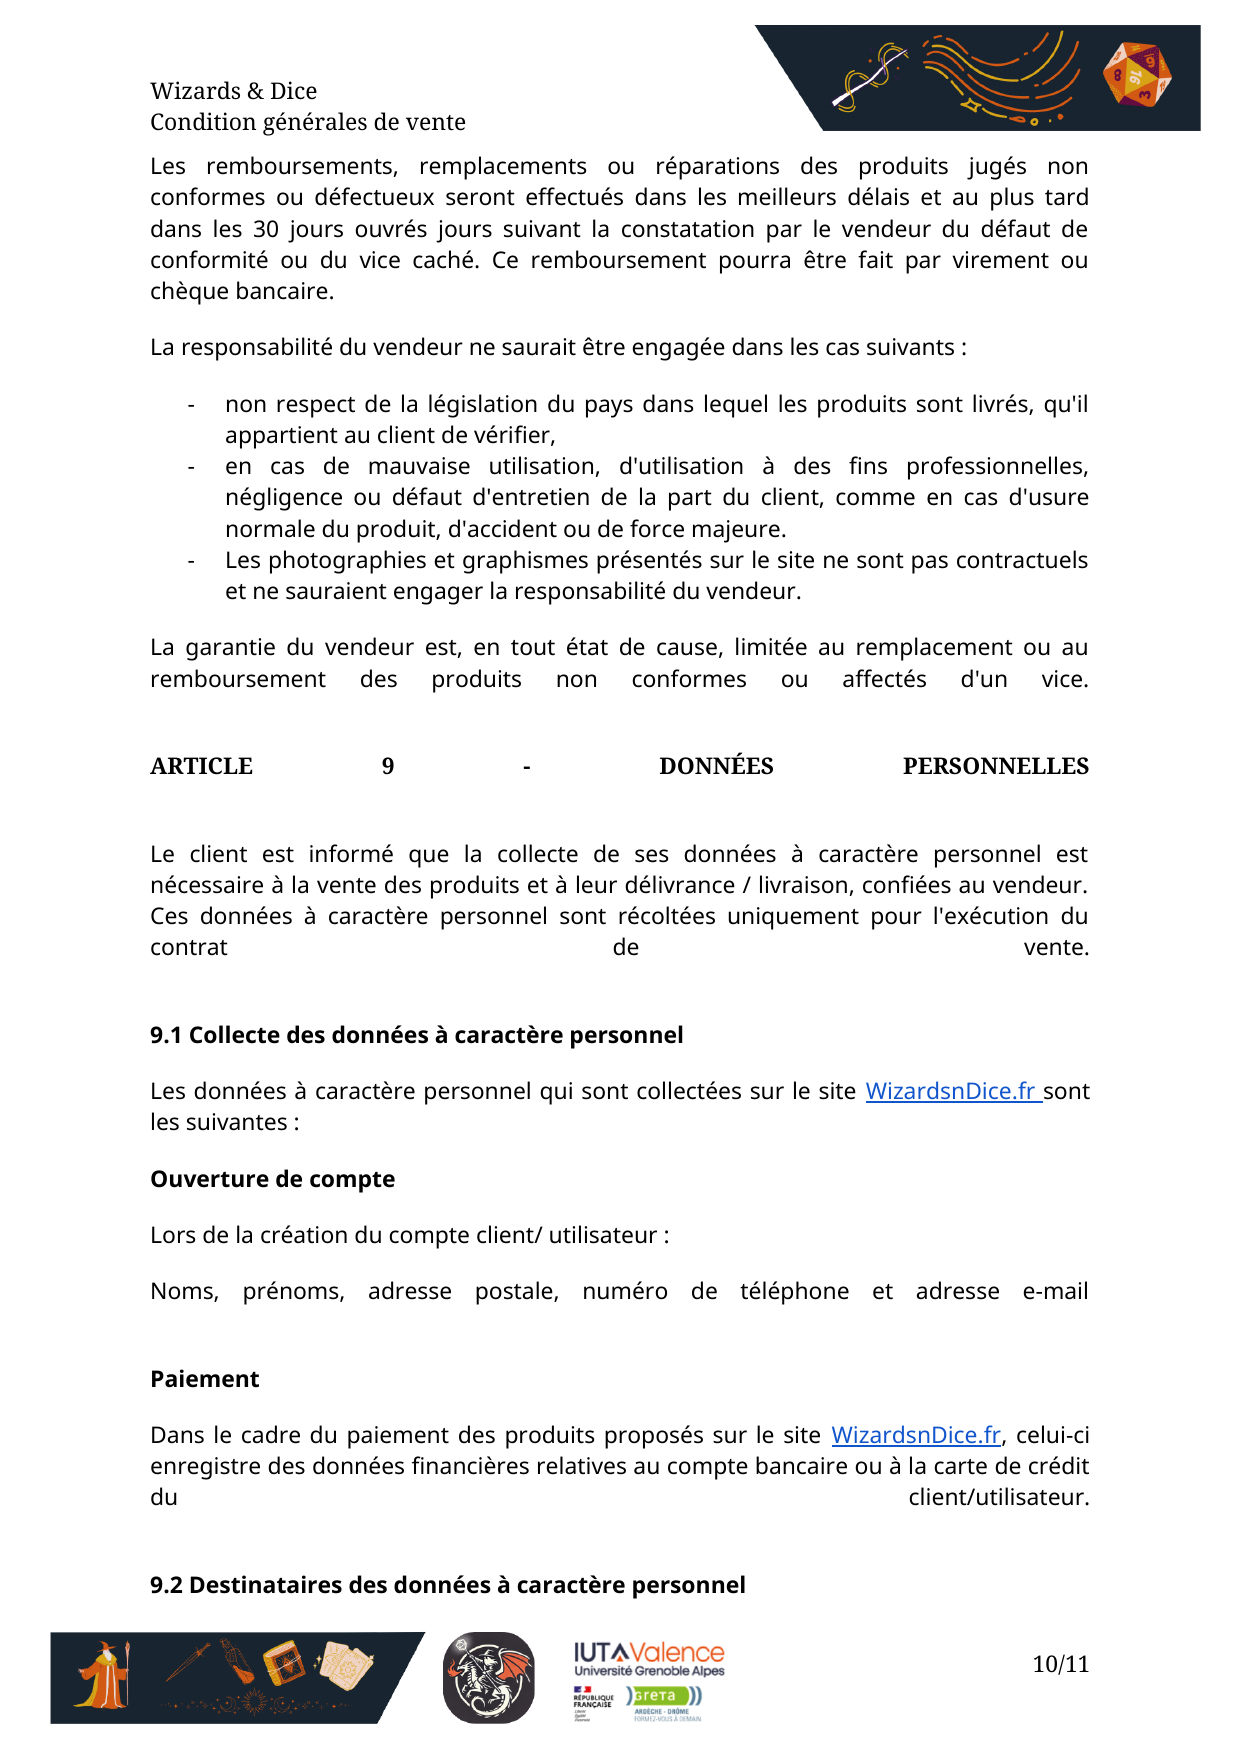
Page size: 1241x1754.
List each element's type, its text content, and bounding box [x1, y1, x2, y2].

text Le client est informé que la collecte de ses données à caractère personnel est nécessaire à la vente des produits et à leur délivrance / livraison, confiées au vendeur. Ces données à caractère personnel sont récoltées uniquement pour l'exécution du contrat de vente. [150, 837, 1090, 994]
list en cas de mauvaise utilisation, d'utilisation à des fins professionnelles, négligence ou défaut d'entretien de la part du client, comme en cas d'usure normale du produit, d'accident ou de force majeure. [187, 450, 1090, 544]
text Les remboursements, remplacements ou réparations des produits jugés non conformes ou défectueux seront effectués dans les meilleurs délais et au plus tard dans les 30 jours ouvrés jours suivant la constatation par le vendeur du défaut de conformité ou du vice caché. Ce remboursement pourra être fait par virement ou chèque bancaire. [150, 150, 1090, 306]
text 9.2 Destinataires des données à caractère personnel [150, 1569, 1090, 1600]
text ARTICLE 9 - DONNÉES PERSONNELLES [150, 750, 1090, 812]
list non respect de la législation du pays dans lequel les produits sont livrés, qu'il appartient au client de vérifier, [187, 387, 1090, 450]
text 9.1 Collecte des données à caractère personnel [150, 1019, 1090, 1050]
text Lors de la création du compte client/ utilisateur : [150, 1219, 1090, 1250]
text Les données à caractère personnel qui sont collectées sur le site WizardsnDice.fr sont les suivantes : [150, 1075, 1090, 1137]
text Ouverture de compte [150, 1162, 1090, 1194]
text Noms, prénoms, adresse postale, numéro de téléphone et adresse e-mail [150, 1275, 1090, 1337]
picture [748, 25, 1214, 132]
text Paiement [150, 1362, 1090, 1394]
text La responsabilité du vendeur ne saurait être engagée dans les cas suivants : [150, 331, 1090, 362]
list Les photographies et graphismes présentés sur le site ne sont pas contractuels et ne sauraient engager la responsabilité du vendeur. [187, 544, 1090, 606]
picture [42, 1628, 749, 1733]
text La garantie du vendeur est, en tout état de cause, limitée au remplacement ou au remboursement des produits non conformes ou affectés d'un vice. [150, 631, 1090, 725]
text Dans le cadre du paiement des produits proposés sur le site WizardsnDice.fr, celui-ci enregistre des données financières relatives au compte bancaire ou à la carte de crédit du client/utilisateur. [150, 1419, 1090, 1544]
